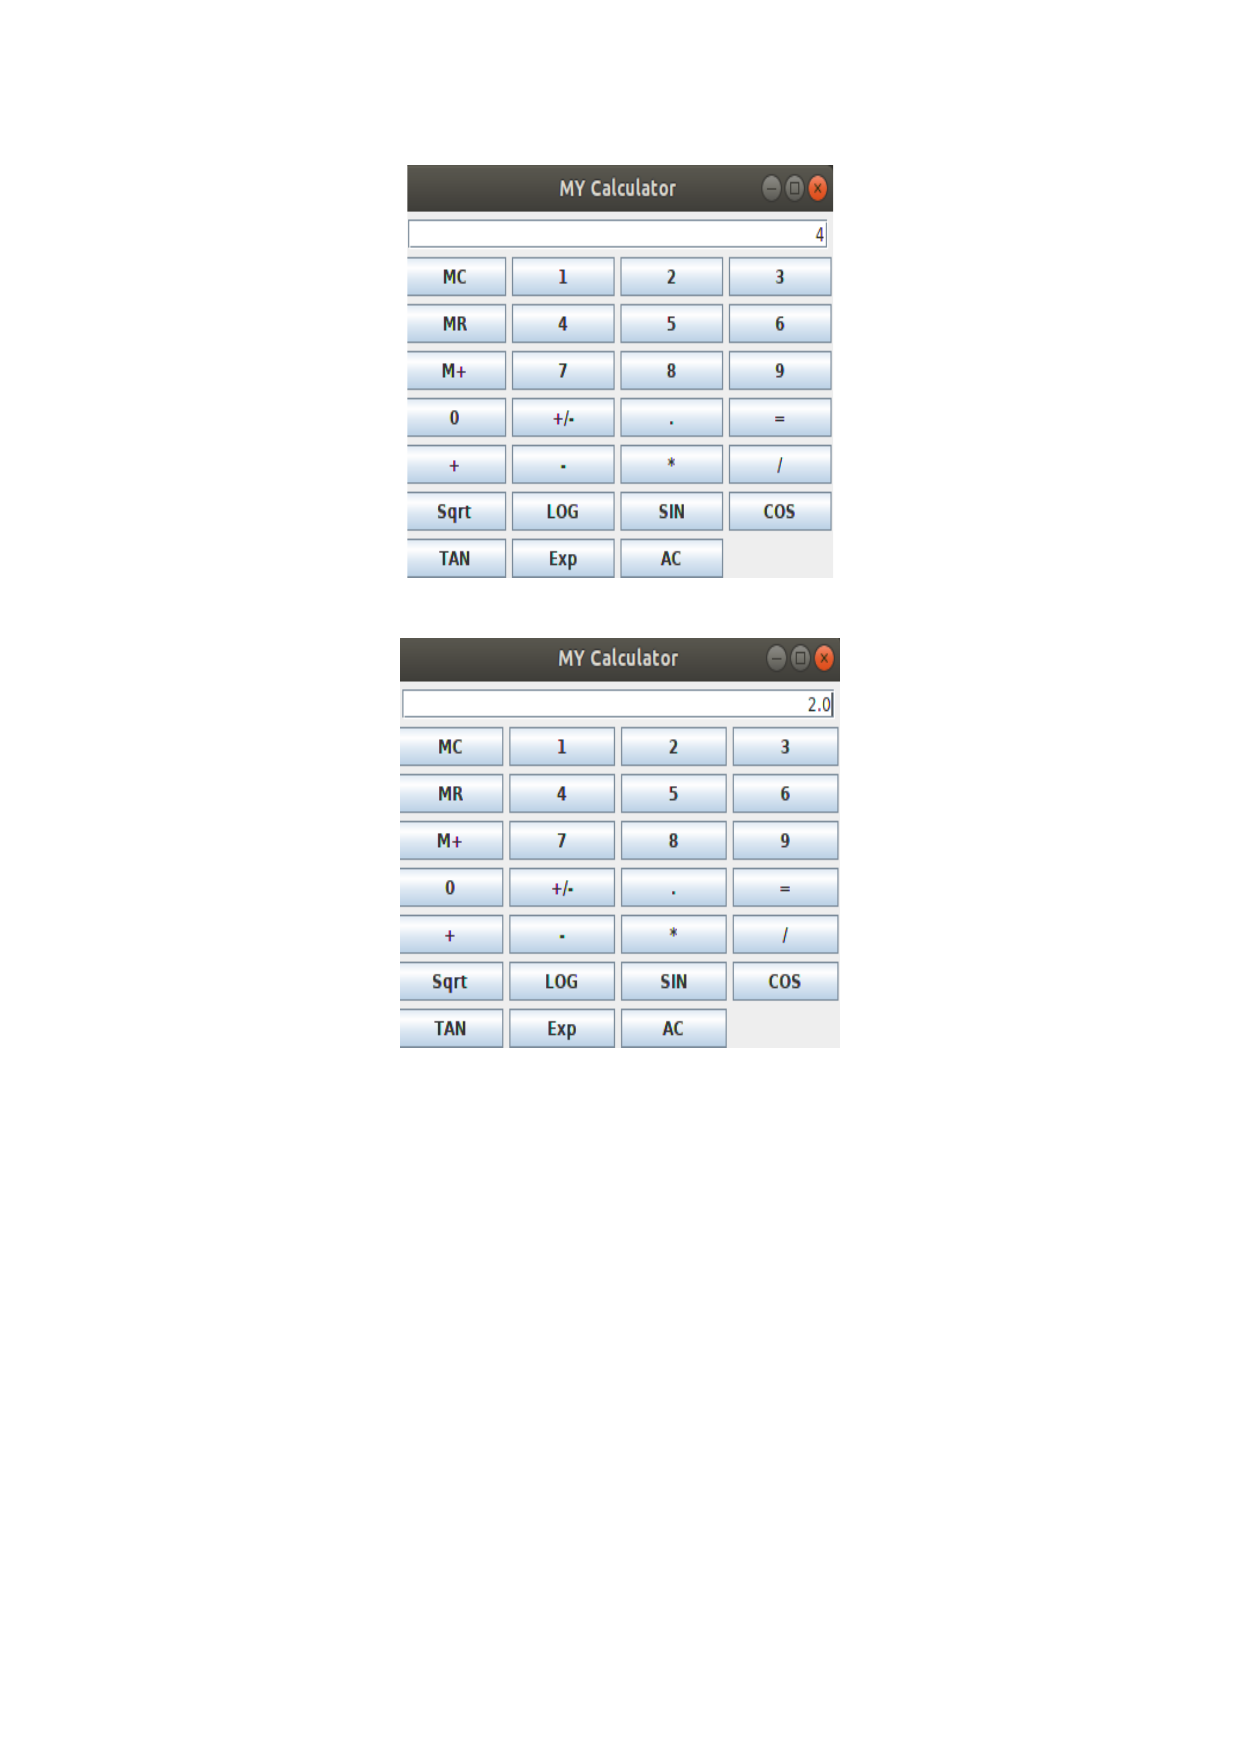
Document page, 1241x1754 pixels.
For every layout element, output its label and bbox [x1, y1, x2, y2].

picture [407, 165, 834, 578]
picture [400, 638, 840, 1048]
